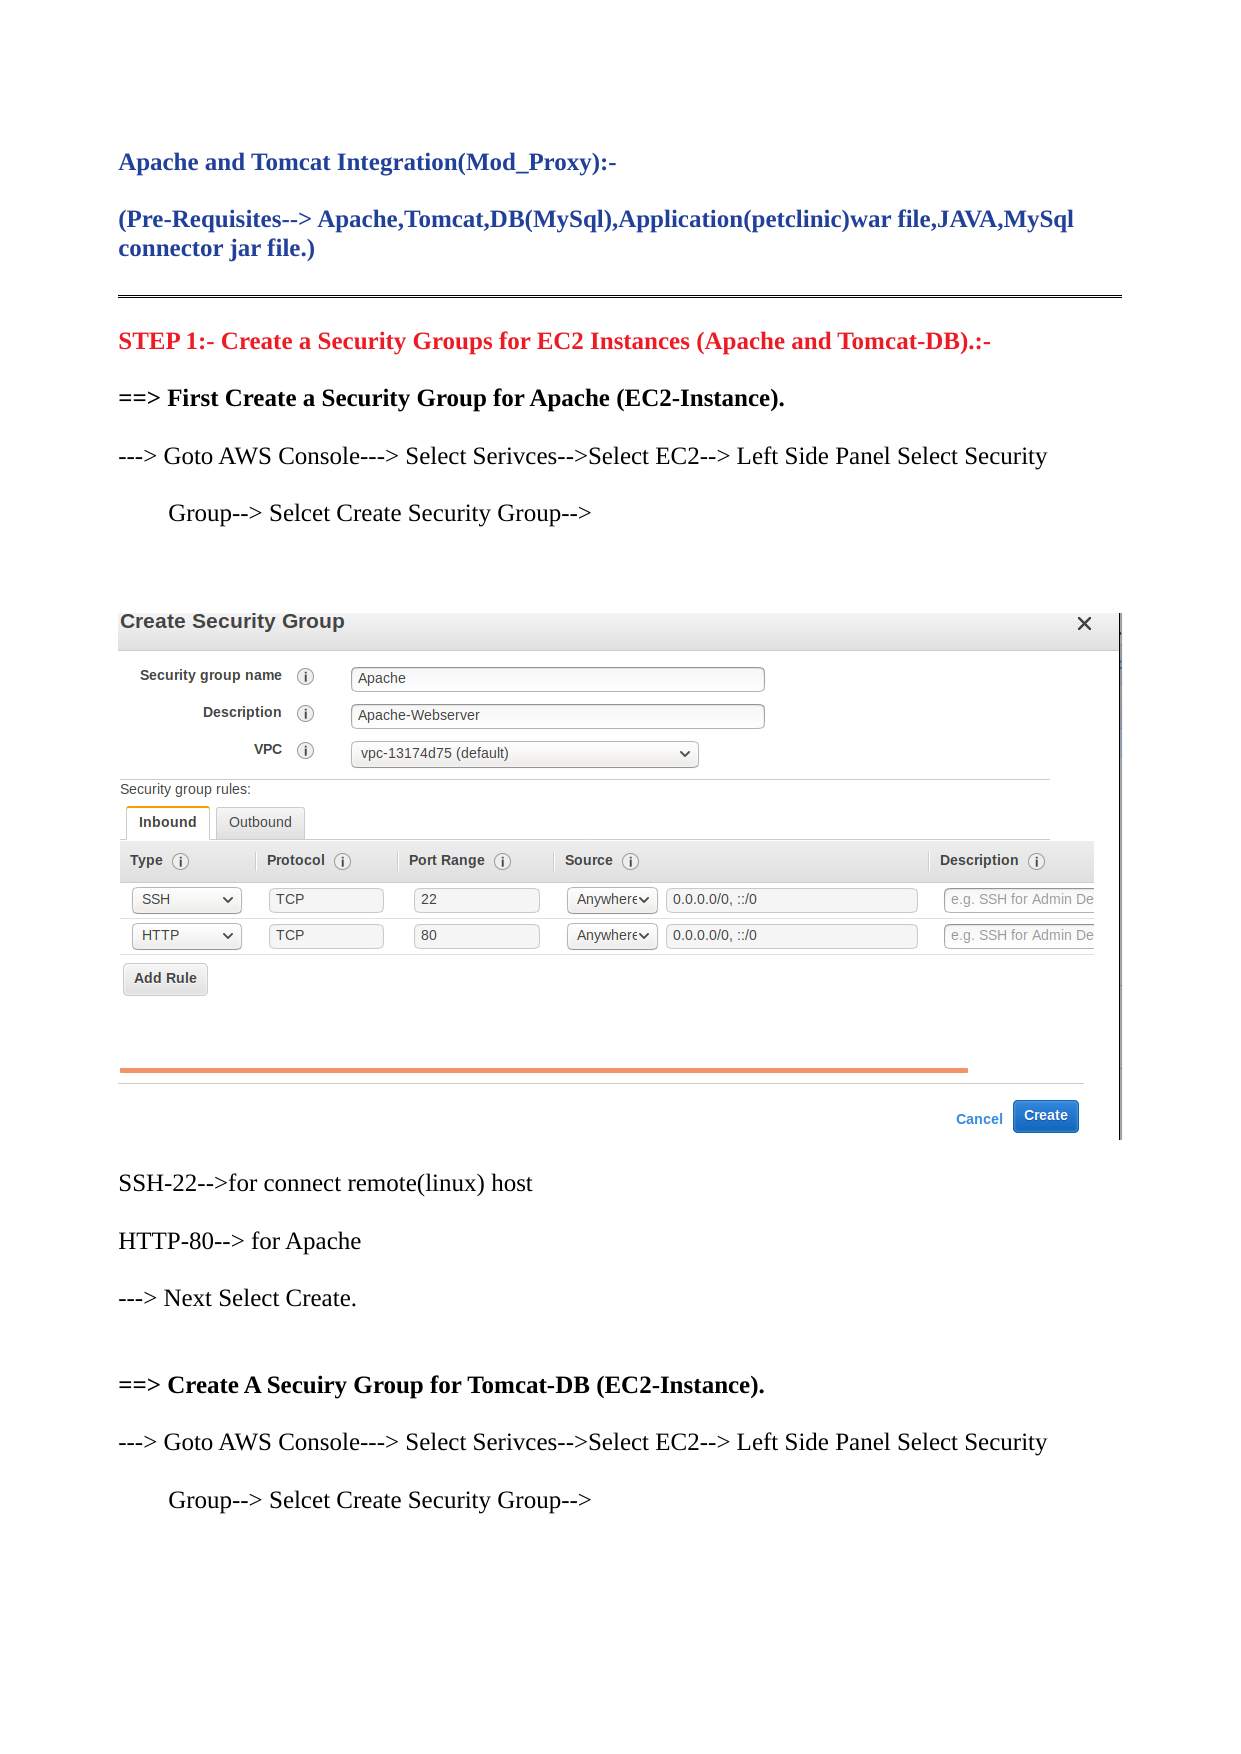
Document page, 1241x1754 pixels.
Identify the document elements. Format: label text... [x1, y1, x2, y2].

picture [118, 613, 1123, 1140]
text STEP 1:- Create a Security Groups for EC2 Instances (Apache and Tomcat-DB).:- [118, 326, 1122, 355]
text Group--> Selcet Create Security Group--> [118, 1485, 1122, 1513]
text HTTP-80--> for Apache [118, 1226, 1122, 1255]
text Apache and Tomcat Integration(Mod_Proxy):- [118, 147, 1122, 176]
text (Pre-Requisites--> Apache,Tomcat,DB(MySql),Application(petclinic)war file,JAVA,MySql connector jar file.) [118, 204, 1122, 262]
text ---> Next Select Create. [118, 1283, 1122, 1312]
text Group--> Selcet Create Security Group--> [118, 498, 1122, 527]
text ---> Goto AWS Console---> Select Serivces-->Select EC2--> Left Side Panel Select Security [118, 1427, 1122, 1456]
text ==> First Create a Security Group for Apache (EC2-Instance). [118, 383, 1122, 412]
text ==> Create A Secuiry Group for Tomcat-DB (EC2-Instance). [118, 1370, 1122, 1398]
text SSH-22-->for connect remote(linux) host [118, 1168, 1122, 1197]
text ---> Goto AWS Console---> Select Serivces-->Select EC2--> Left Side Panel Select Security [118, 441, 1122, 470]
